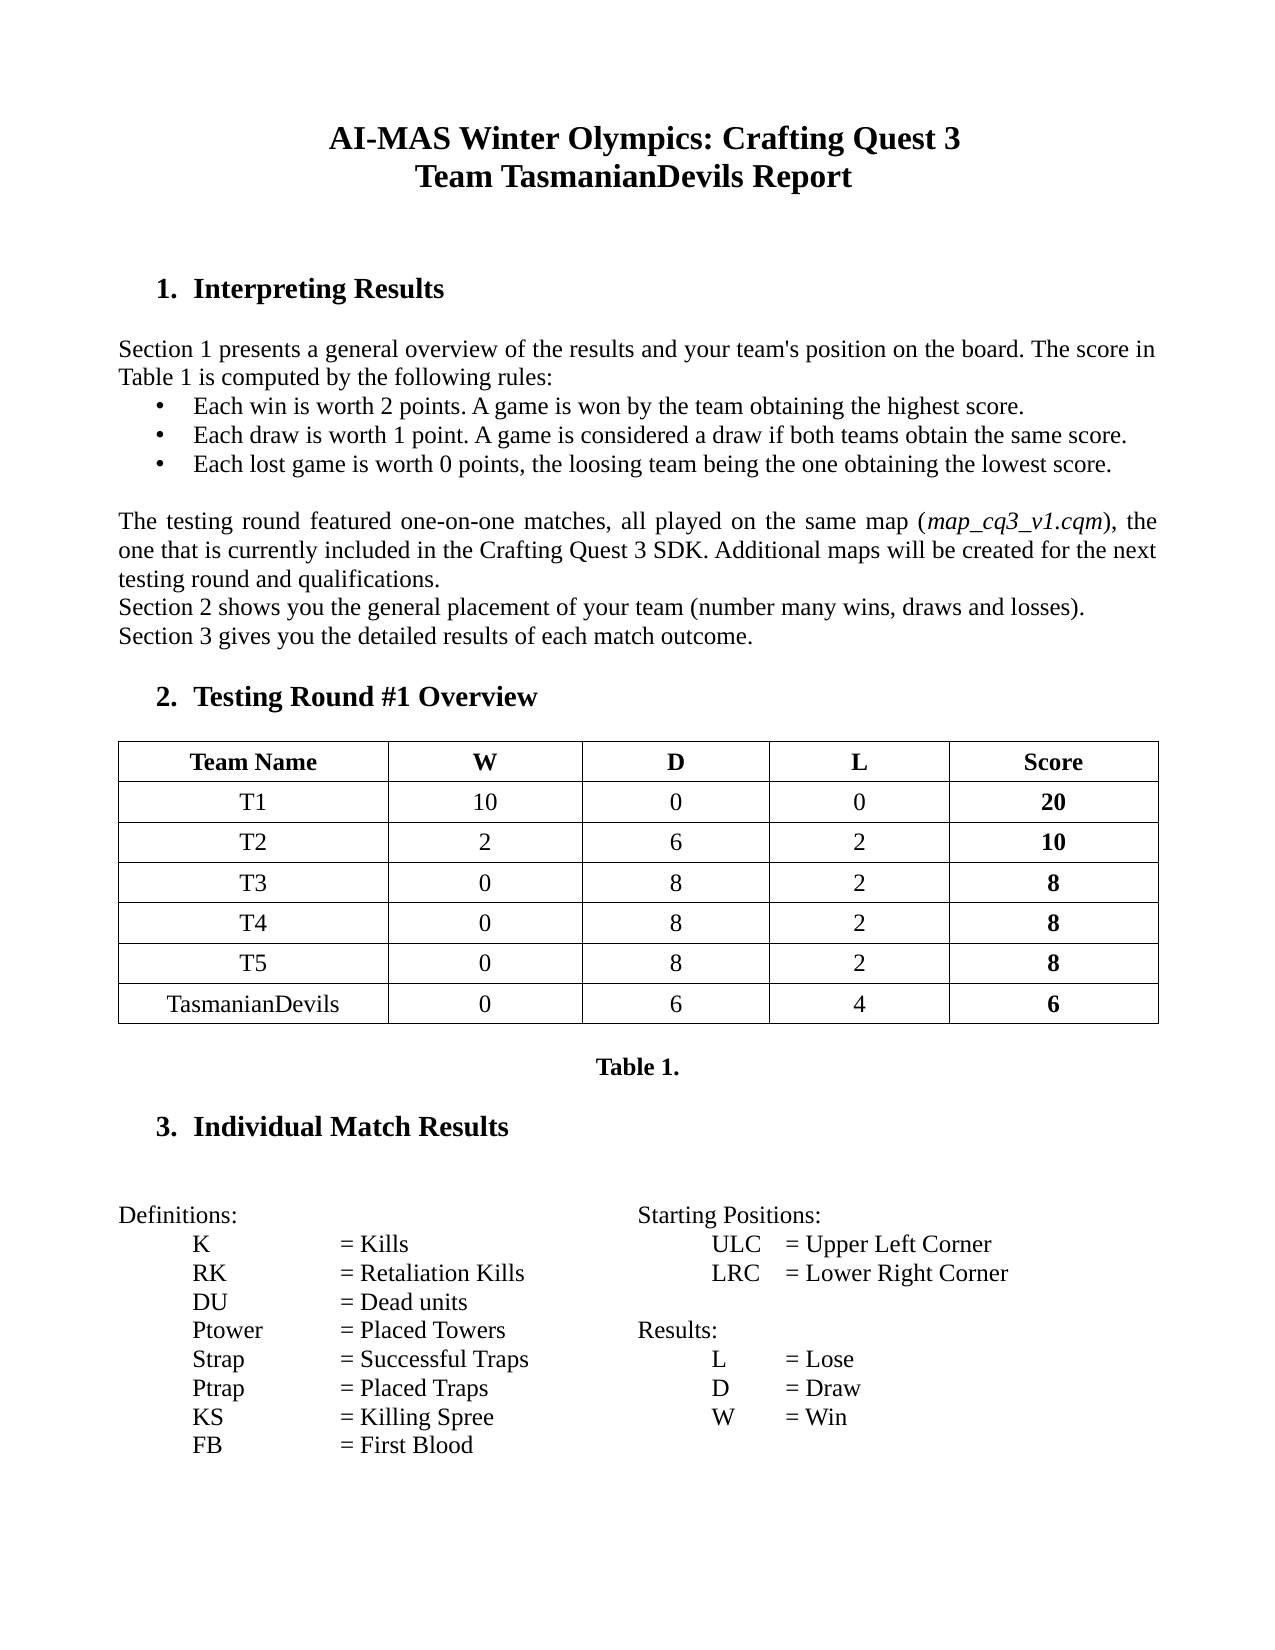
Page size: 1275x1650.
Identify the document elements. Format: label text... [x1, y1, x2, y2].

table_header W [389, 742, 582, 781]
text FB = First Blood [118, 1431, 637, 1459]
table_cell 8 [950, 903, 1158, 943]
table_cell 4 [770, 984, 949, 1023]
table_cell 6 [583, 823, 769, 862]
list Individual Match Results [156, 1109, 1157, 1143]
table_cell T4 [119, 903, 388, 943]
list Each draw is worth 1 point. A game is considered a draw if both teams obtain the same score. [156, 420, 1157, 449]
table_cell 0 [583, 782, 769, 822]
table_cell 0 [389, 944, 582, 983]
table_cell 6 [950, 984, 1158, 1023]
table_cell 0 [389, 903, 582, 943]
text Section 2 shows you the general placement of your team (number many wins, draws and losses). [118, 592, 1157, 621]
table_cell T5 [119, 944, 388, 983]
table_header Score [950, 742, 1158, 781]
table_cell 0 [389, 863, 582, 902]
table_header L [770, 742, 949, 781]
table_cell 6 [583, 984, 769, 1023]
table_cell 2 [770, 823, 949, 862]
table_cell 10 [389, 782, 582, 822]
text ULC = Upper Left Corner [637, 1229, 1157, 1258]
table_cell TasmanianDevils [119, 984, 388, 1023]
list Interpreting Results [156, 271, 1157, 305]
table_cell 2 [770, 863, 949, 902]
table_cell 20 [950, 782, 1158, 822]
text L = Lose [637, 1344, 1157, 1373]
text LRC = Lower Right Corner [637, 1258, 1157, 1287]
text Ptower = Placed Towers [118, 1316, 637, 1344]
text Table 1. [118, 1052, 1157, 1081]
table_header Team Name [119, 742, 388, 781]
text Definitions: [118, 1201, 637, 1229]
table_cell T3 [119, 863, 388, 902]
list Each lost game is worth 0 points, the loosing team being the one obtaining the lowest score. [156, 449, 1157, 477]
text Team TasmanianDevils Report [118, 156, 1157, 195]
table_cell 8 [583, 903, 769, 943]
table_cell 0 [389, 984, 582, 1023]
table_cell 0 [770, 782, 949, 822]
text RK = Retaliation Kills [118, 1258, 637, 1287]
table_cell 10 [950, 823, 1158, 862]
table_cell 2 [389, 823, 582, 862]
table_cell 2 [770, 903, 949, 943]
list Testing Round #1 Overview [156, 679, 1157, 712]
text The testing round featured one-on-one matches, all played on the same map (map_cq3_v1.cqm), the one that is currently included in the Crafting Quest 3 SDK. Additional maps will be created for the next testing round and qualifications. [118, 506, 1157, 592]
table_cell 8 [950, 863, 1158, 902]
list Each win is worth 2 points. A game is won by the team obtaining the highest score. [156, 391, 1157, 420]
table_cell 8 [583, 944, 769, 983]
text Ptrap = Placed Traps [118, 1373, 637, 1402]
table_cell 2 [770, 944, 949, 983]
text K = Kills [118, 1229, 637, 1258]
text Results: [637, 1316, 1157, 1344]
text DU = Dead units [118, 1287, 637, 1316]
text Starting Positions: [637, 1201, 1157, 1229]
table_cell 8 [950, 944, 1158, 983]
table_cell T2 [119, 823, 388, 862]
text Section 3 gives you the detailed results of each match outcome. [118, 621, 1157, 650]
text Section 1 presents a general overview of the results and your team's position on the board. The score in Table 1 is computed by the following rules: [118, 334, 1157, 391]
text D = Draw [637, 1373, 1157, 1402]
table_cell 8 [583, 863, 769, 902]
text Strap = Successful Traps [118, 1344, 637, 1373]
text AI-MAS Winter Olympics: Crafting Quest 3 [118, 118, 1157, 156]
table_cell T1 [119, 782, 388, 822]
table_header D [583, 742, 769, 781]
text W = Win [637, 1402, 1157, 1431]
text KS = Killing Spree [118, 1402, 637, 1431]
